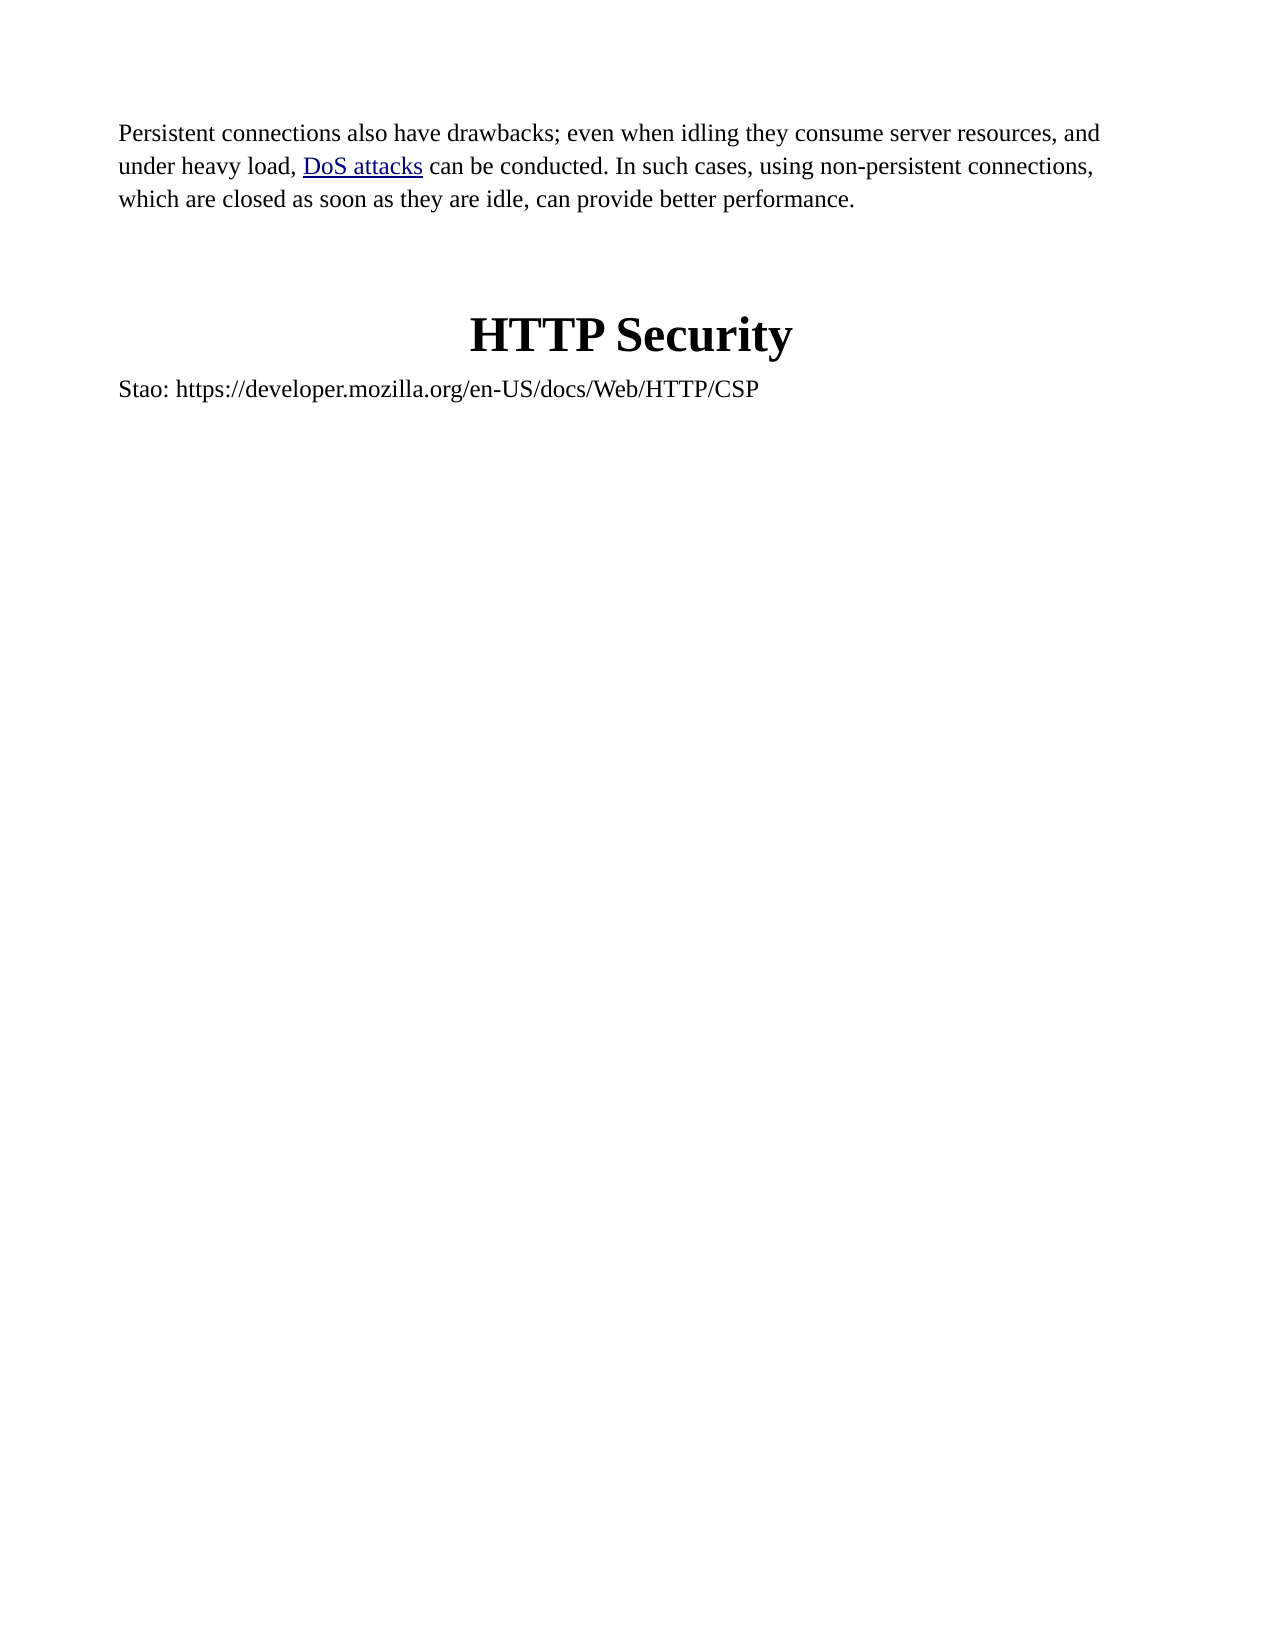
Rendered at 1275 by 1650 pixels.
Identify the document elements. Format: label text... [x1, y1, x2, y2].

text Stao: https://developer.mozilla.org/en-US/docs/Web/HTTP/CSP [118, 374, 1157, 403]
text Persistent connections also have drawbacks; even when idling they consume server resources, and under heavy load, DoS attacks can be conducted. In such cases, using non-persistent connections, which are closed as soon as they are idle, can provide better performance. [118, 118, 1157, 213]
subtitle HTTP Security [118, 304, 1157, 362]
